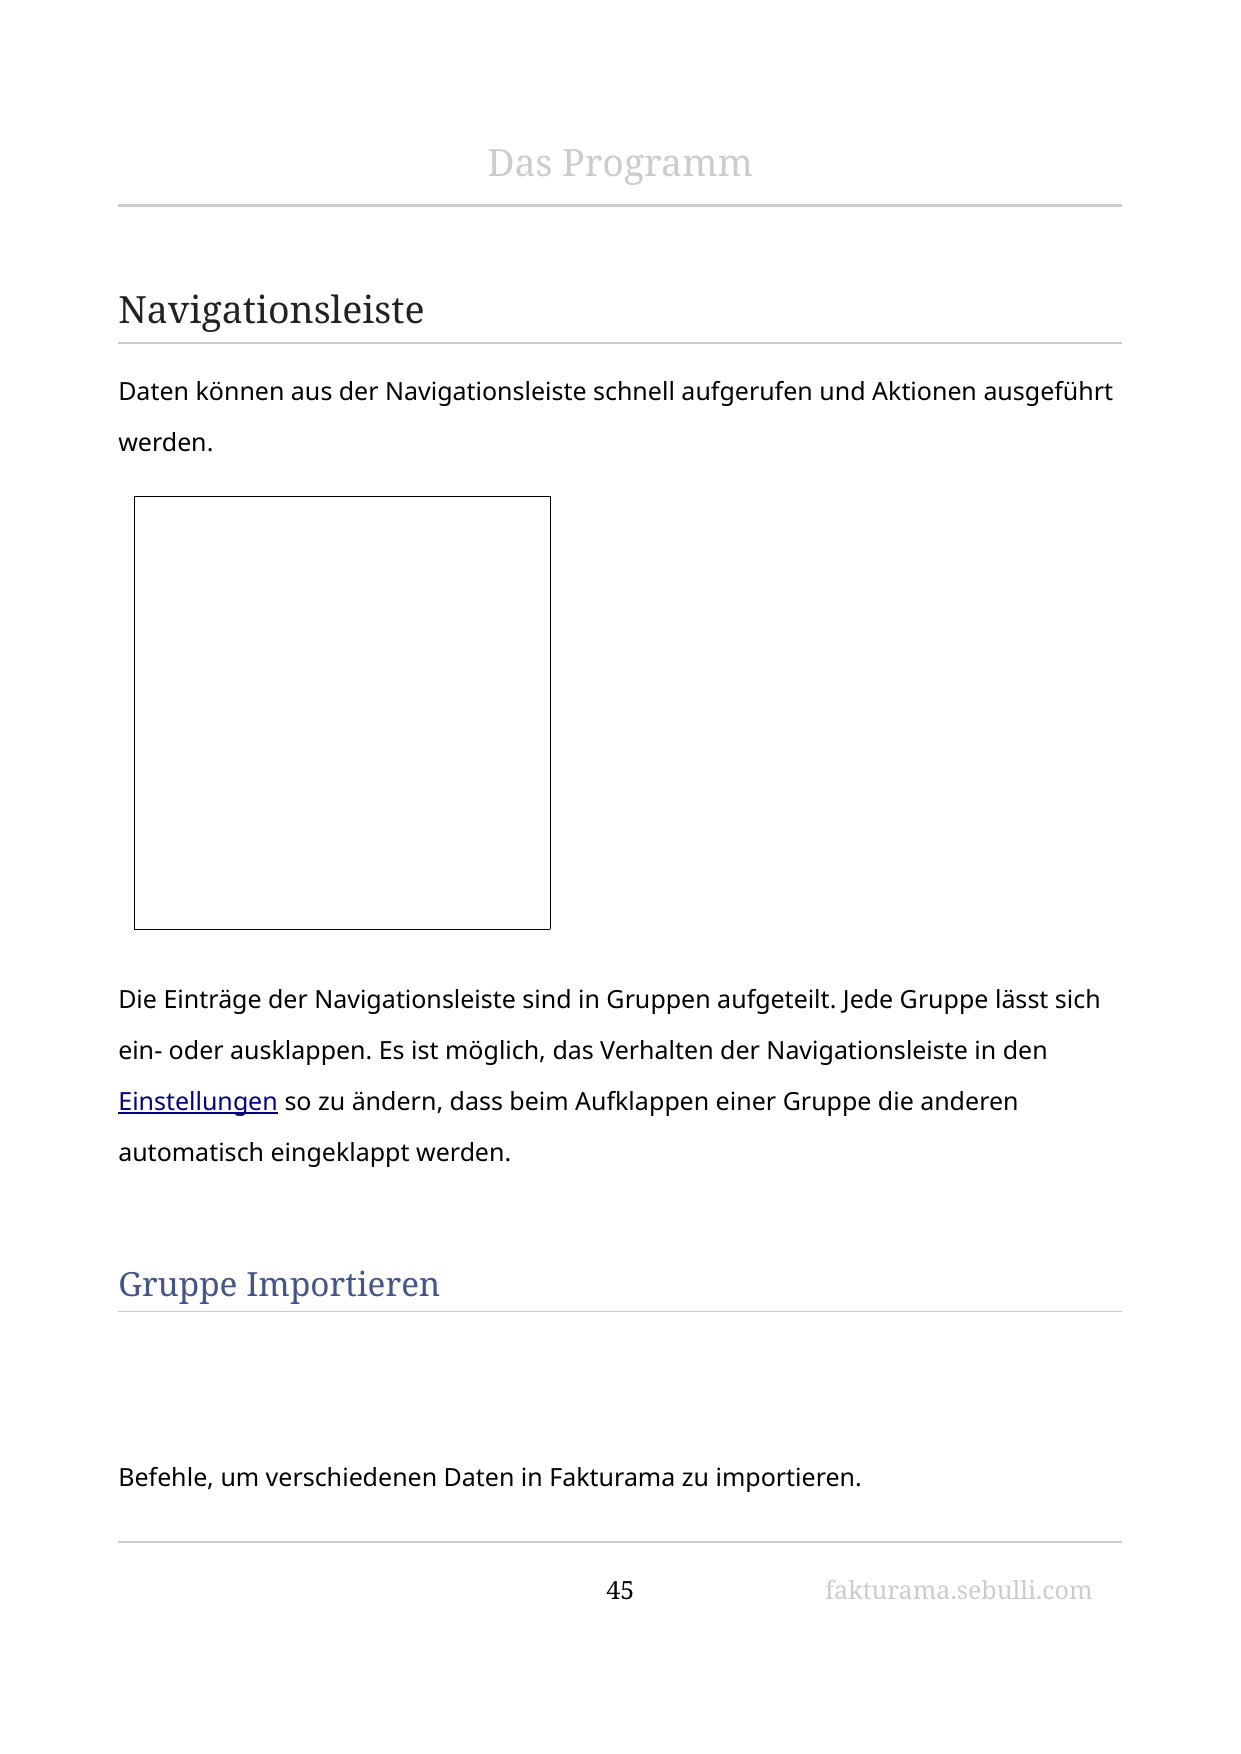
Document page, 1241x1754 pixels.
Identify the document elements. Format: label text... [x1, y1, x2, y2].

text Daten können aus der Navigationsleiste schnell aufgerufen und Aktionen ausgeführt werden. [118, 373, 1122, 458]
subtitle Gruppe Importieren [118, 1261, 1122, 1311]
text Befehle, um verschiedenen Daten in Fakturama zu importieren. [118, 1459, 1122, 1494]
text Die Einträge der Navigationsleiste sind in Gruppen aufgeteilt. Jede Gruppe lässt sich ein- oder ausklappen. Es ist möglich, das Verhalten der Navigationsleiste in den Einstellungen so zu ändern, dass beim Aufklappen einer Gruppe die anderen automatisch eingeklappt werden. [118, 981, 1122, 1169]
subtitle Navigationsleiste [118, 283, 1122, 342]
